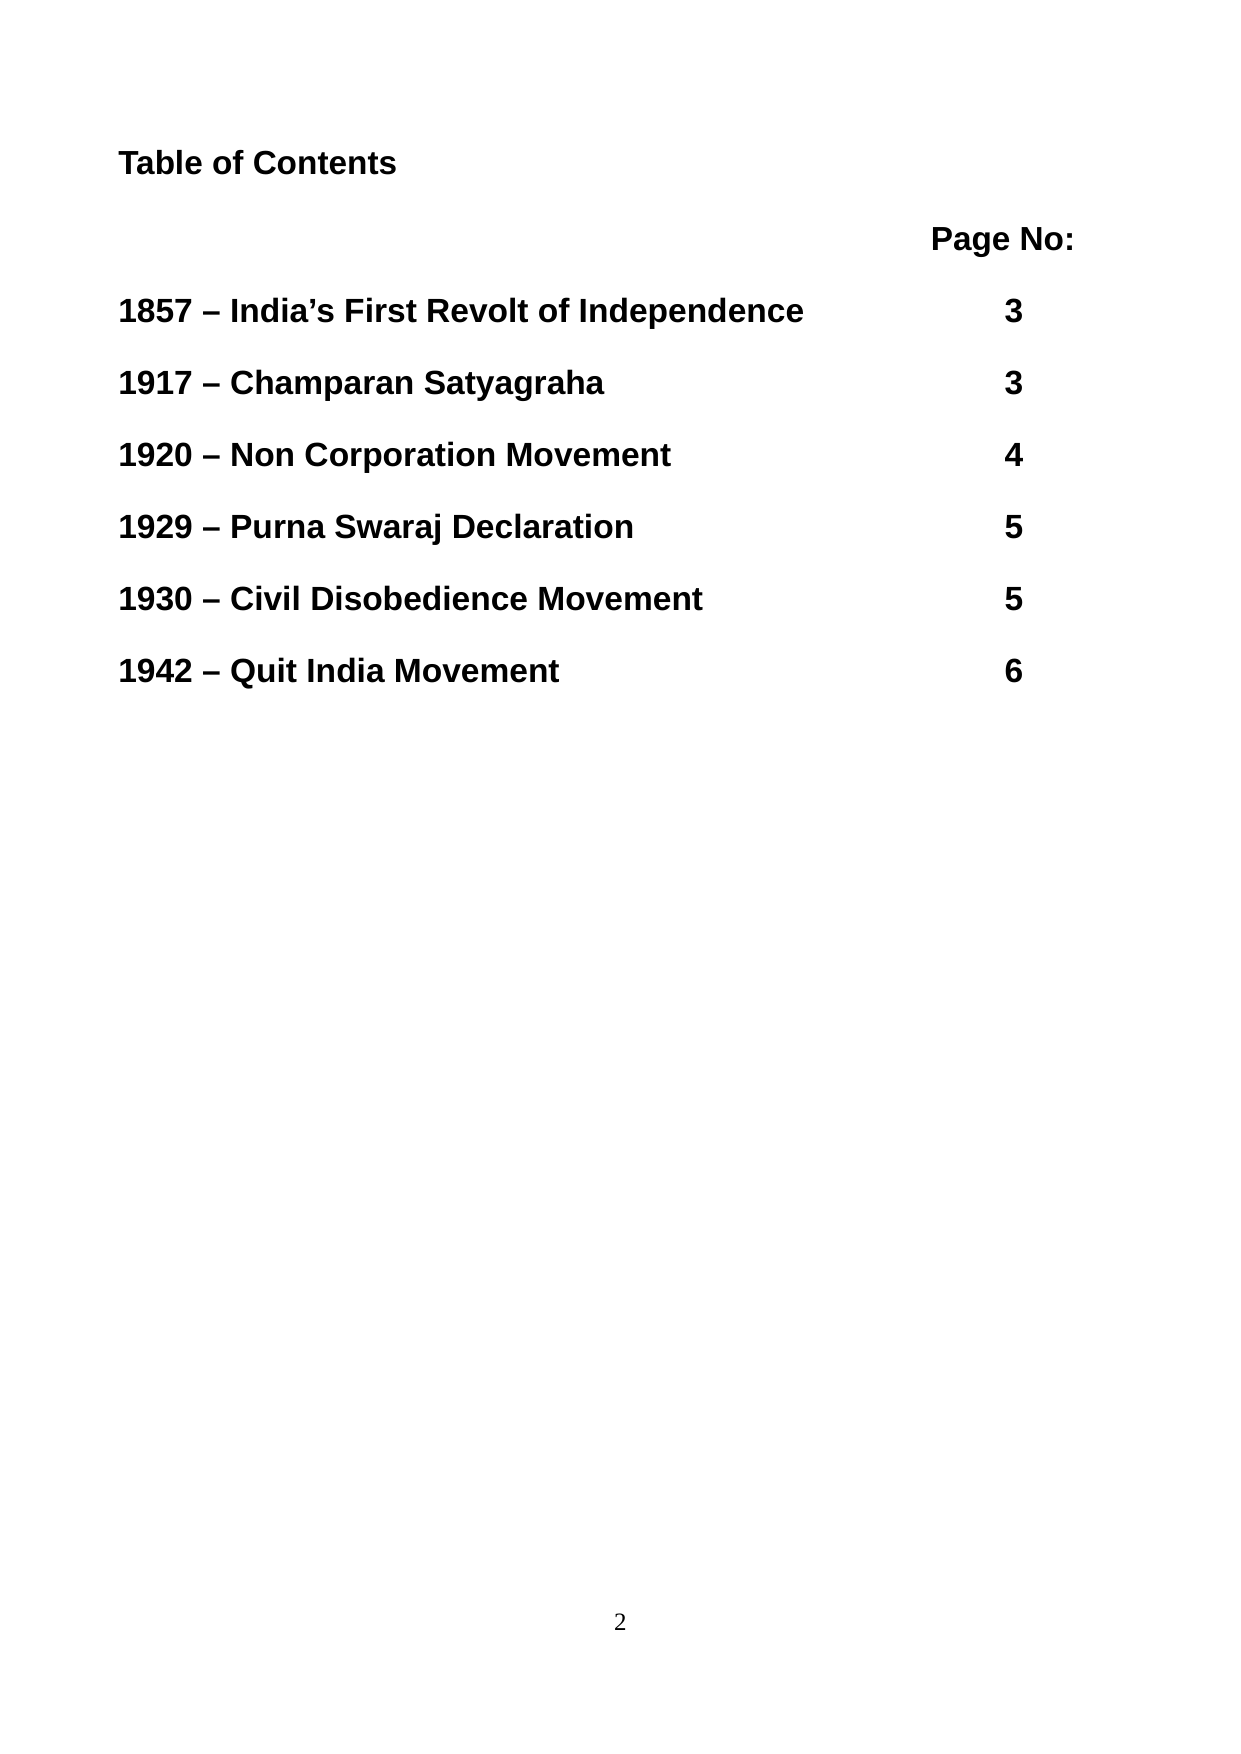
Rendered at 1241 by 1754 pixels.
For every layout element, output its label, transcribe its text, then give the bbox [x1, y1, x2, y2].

subtitle Table of Contents [118, 143, 1122, 182]
subtitle 1929 – Purna Swaraj Declaration 5 [118, 507, 1122, 545]
subtitle 1930 – Civil Disobedience Movement 5 [118, 579, 1122, 617]
subtitle 1917 – Champaran Satyagraha 3 [118, 363, 1122, 401]
subtitle Page No: [118, 219, 1122, 257]
subtitle 1857 – India’s First Revolt of Independence 3 [118, 291, 1122, 329]
subtitle 1920 – Non Corporation Movement 4 [118, 435, 1122, 473]
subtitle 1942 – Quit India Movement 6 [118, 651, 1122, 689]
